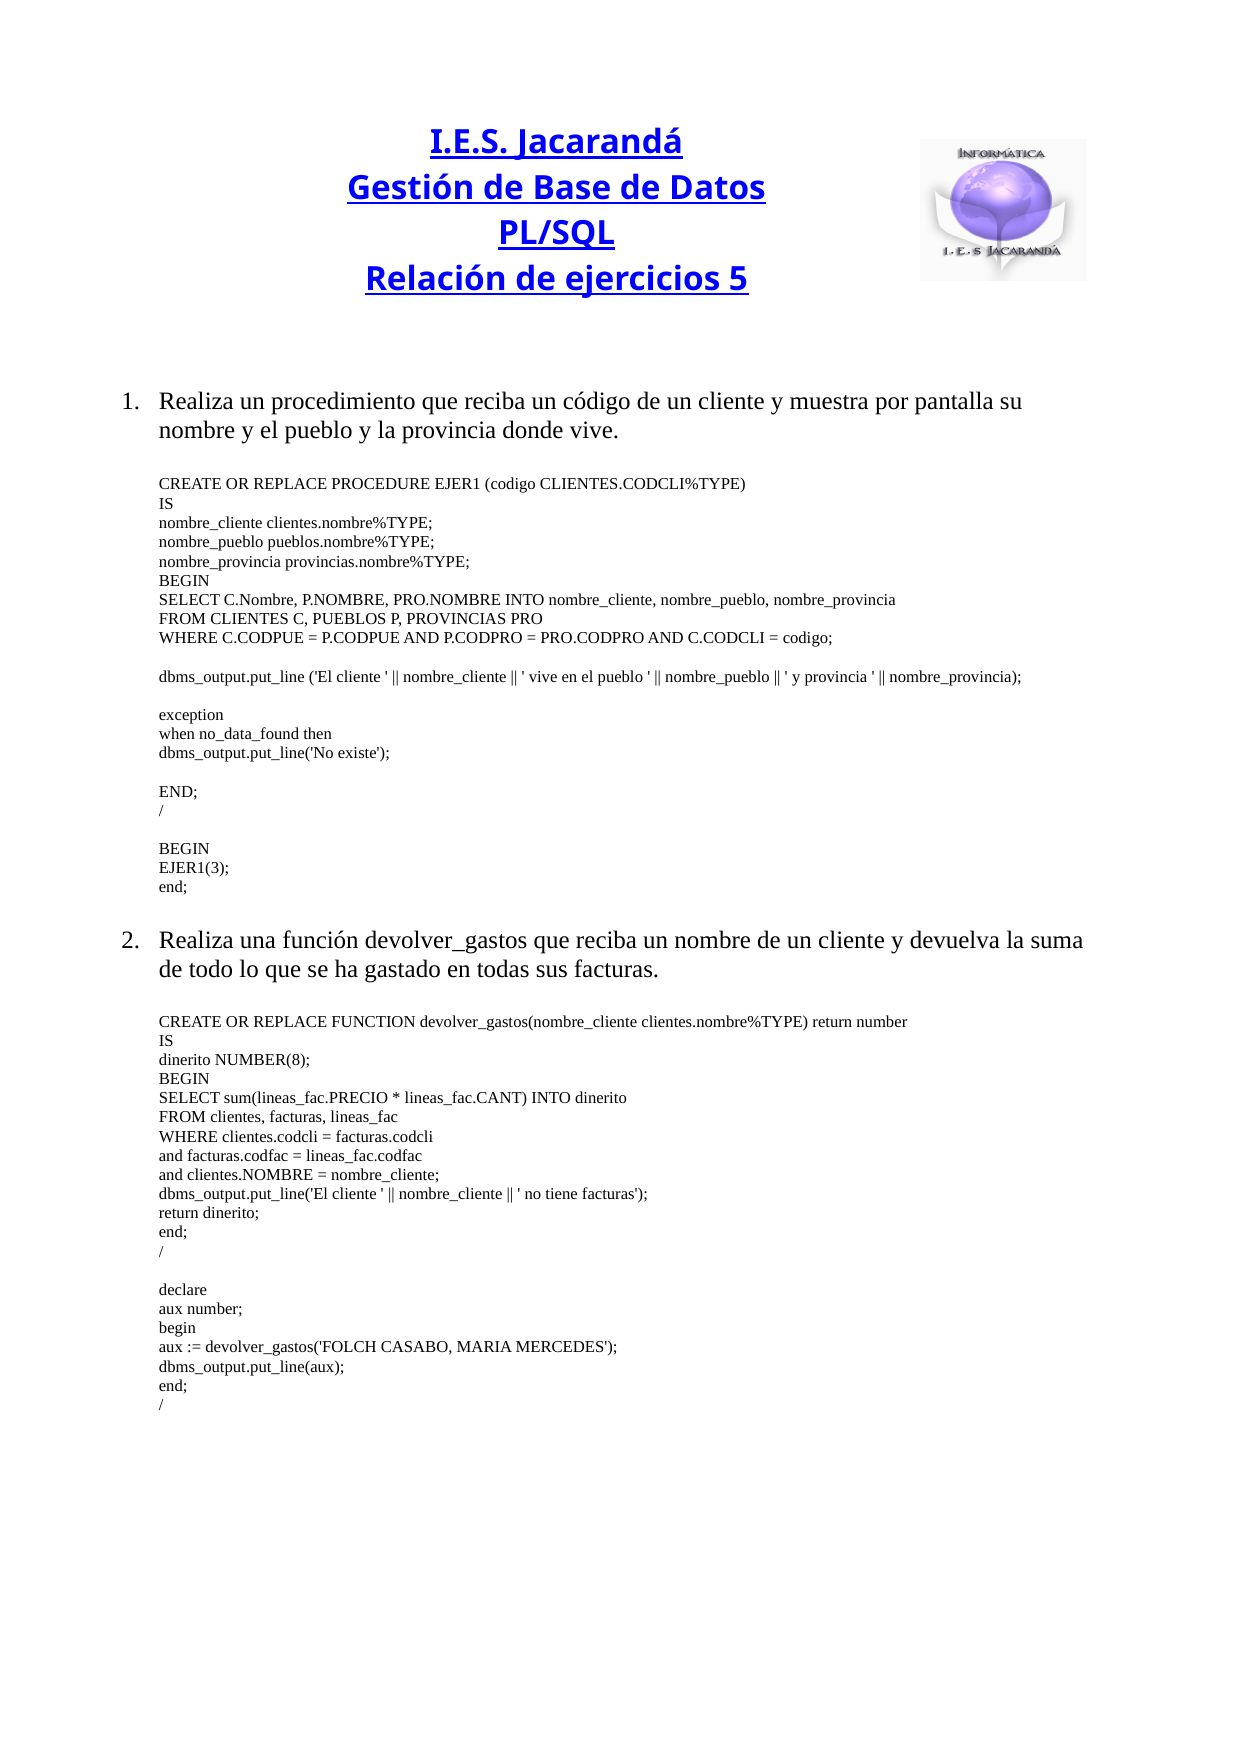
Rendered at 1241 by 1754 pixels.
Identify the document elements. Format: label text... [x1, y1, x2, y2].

text BEGIN [121, 839, 1103, 858]
text aux number; [121, 1299, 1103, 1318]
list [1087, 209, 1122, 254]
text nombre_provincia provincias.nombre%TYPE; [121, 551, 1103, 571]
text CREATE OR REPLACE FUNCTION devolver_gastos(nombre_cliente clientes.nombre%TYPE) return number [121, 1011, 1103, 1031]
text nombre_pueblo pueblos.nombre%TYPE; [121, 532, 1103, 551]
text dbms_output.put_line ('El cliente ' || nombre_cliente || ' vive en el pueblo ' || nombre_pueblo || ' y provincia ' || nombre_provincia); [121, 666, 1103, 686]
text / [121, 1395, 1103, 1414]
list I.E.S. Jacarandá [156, 118, 1122, 163]
text return dinerito; [121, 1203, 1103, 1222]
text end; [121, 1222, 1103, 1241]
text END; [121, 781, 1103, 801]
text IS [121, 1031, 1103, 1050]
text FROM clientes, facturas, lineas_fac [121, 1107, 1103, 1126]
text dbms_output.put_line('No existe'); [121, 743, 1103, 762]
picture [919, 139, 1087, 281]
list Realiza un procedimiento que reciba un código de un cliente y muestra por pantalla su nombre y el pueblo y la provincia donde vive. [121, 386, 1103, 443]
list PL/SQL [156, 209, 919, 254]
text dinerito NUMBER(8); [121, 1050, 1103, 1069]
text FROM CLIENTES C, PUEBLOS P, PROVINCIAS PRO [121, 609, 1103, 628]
text dbms_output.put_line('El cliente ' || nombre_cliente || ' no tiene facturas'); [121, 1184, 1103, 1203]
text end; [121, 877, 1103, 896]
text when no_data_found then [121, 724, 1103, 743]
text begin [121, 1318, 1103, 1337]
text / [121, 1241, 1103, 1261]
text exception [121, 705, 1103, 724]
text SELECT sum(lineas_fac.PRECIO * lineas_fac.CANT) INTO dinerito [121, 1088, 1103, 1107]
text aux := devolver_gastos('FOLCH CASABO, MARIA MERCEDES'); [121, 1337, 1103, 1356]
text nombre_cliente clientes.nombre%TYPE; [121, 513, 1103, 532]
list Realiza una función devolver_gastos que reciba un nombre de un cliente y devuelva la suma de todo lo que se ha gastado en todas sus facturas. [121, 925, 1103, 983]
text BEGIN [121, 571, 1103, 590]
text and facturas.codfac = lineas_fac.codfac [121, 1146, 1103, 1165]
text IS [121, 494, 1103, 513]
text EJER1(3); [121, 858, 1103, 877]
text WHERE clientes.codcli = facturas.codcli [121, 1126, 1103, 1146]
text CREATE OR REPLACE PROCEDURE EJER1 (codigo CLIENTES.CODCLI%TYPE) [121, 472, 1103, 494]
list Relación de ejercicios 5 [156, 254, 1122, 300]
text and clientes.NOMBRE = nombre_cliente; [121, 1165, 1103, 1184]
text dbms_output.put_line(aux); [121, 1356, 1103, 1376]
text BEGIN [121, 1069, 1103, 1088]
text declare [121, 1280, 1103, 1299]
text SELECT C.Nombre, P.NOMBRE, PRO.NOMBRE INTO nombre_cliente, nombre_pueblo, nombre_provincia [121, 590, 1103, 609]
list [1087, 163, 1122, 209]
list Gestión de Base de Datos [156, 163, 919, 209]
text / [121, 801, 1103, 820]
text end; [121, 1376, 1103, 1395]
text WHERE C.CODPUE = P.CODPUE AND P.CODPRO = PRO.CODPRO AND C.CODCLI = codigo; [121, 628, 1103, 647]
